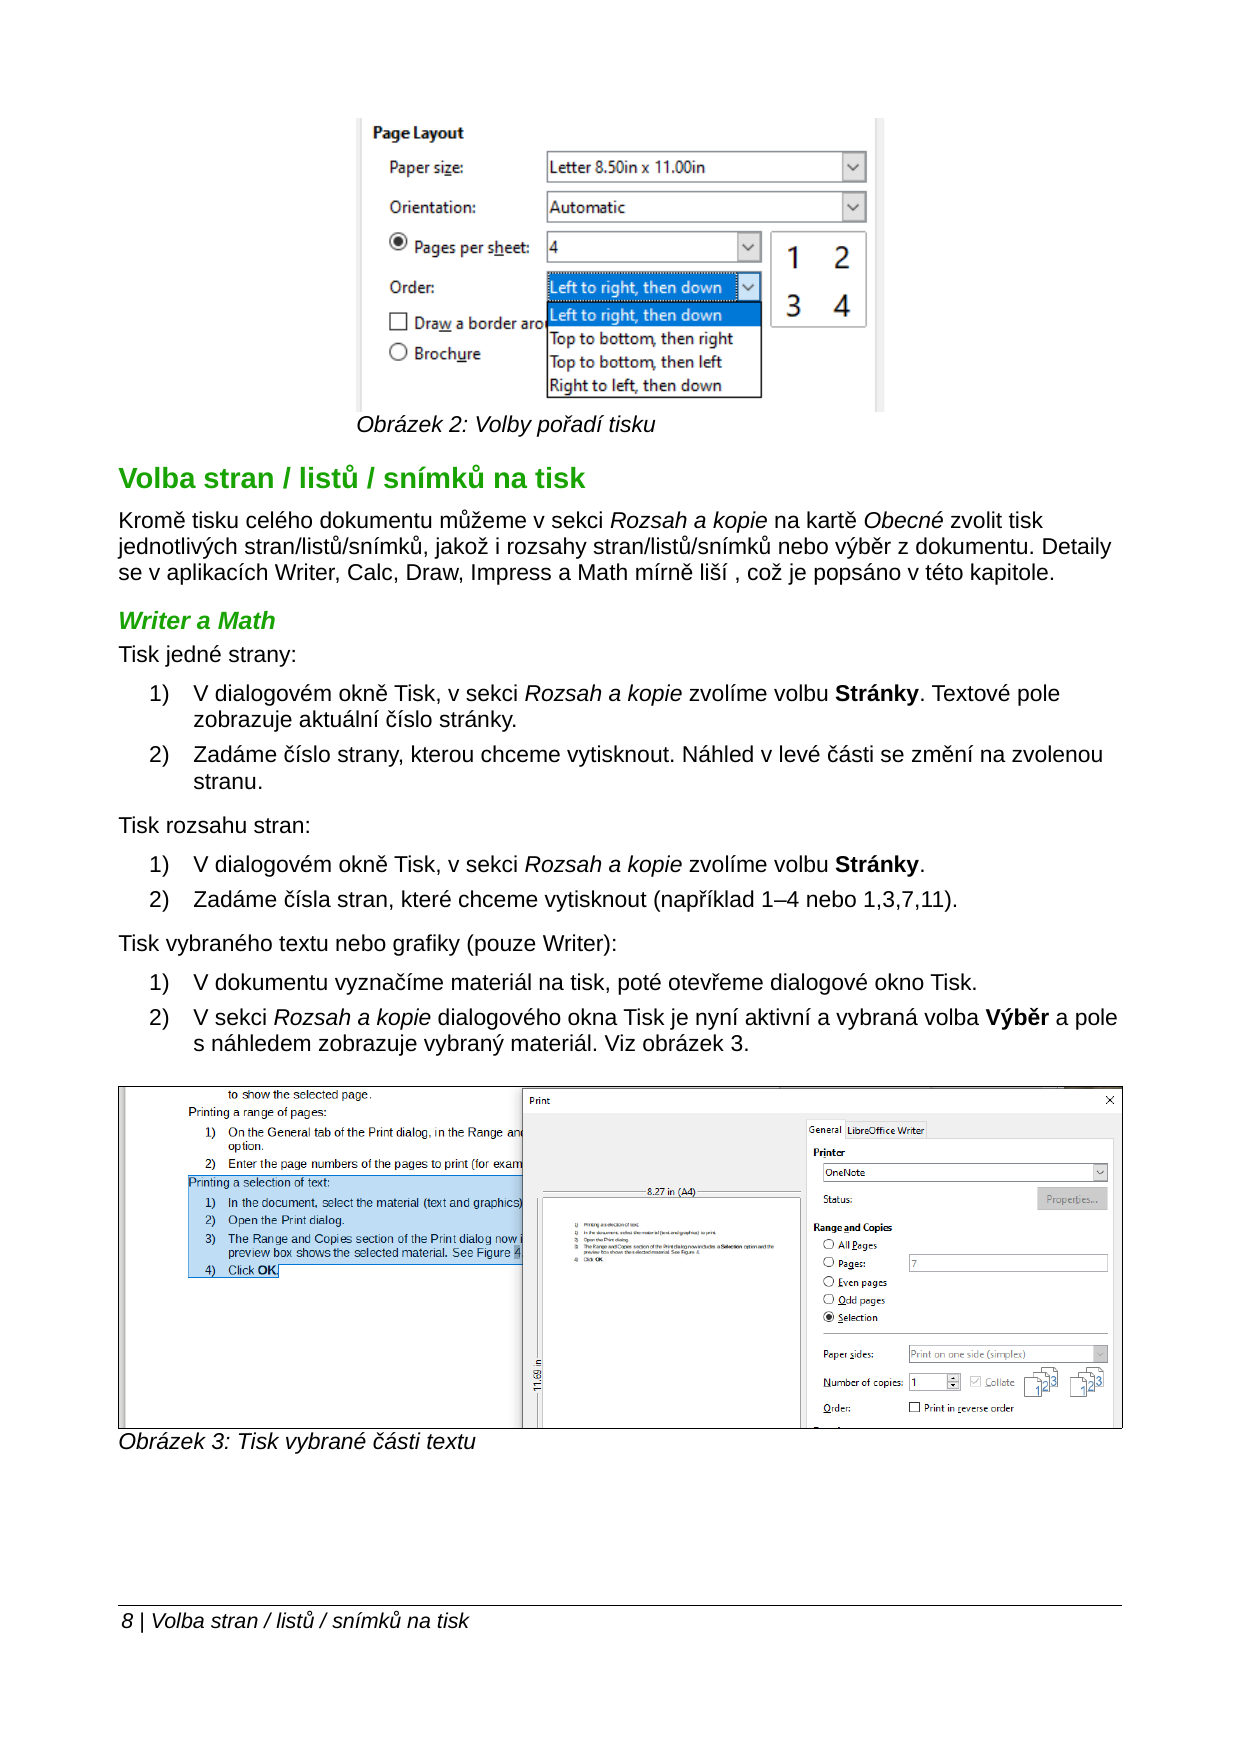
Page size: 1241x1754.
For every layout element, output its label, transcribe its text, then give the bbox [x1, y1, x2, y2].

list Tisk rozsahu stran: [118, 812, 1122, 838]
picture [356, 118, 885, 412]
list Zadáme čísla stran, které chceme vytisknout (například 1–4 nebo 1,3,7,11). [169, 886, 1122, 912]
list Zadáme číslo strany, kterou chceme vytisknout. Náhled v levé části se změní na zvolenou stranu. [169, 741, 1122, 794]
list V dialogovém okně Tisk, v sekci Rozsah a kopie zvolíme volbu Stránky. [169, 851, 1122, 877]
list Tisk jedné strany: [118, 641, 1122, 667]
picture [119, 1087, 1122, 1428]
list V dialogovém okně Tisk, v sekci Rozsah a kopie zvolíme volbu Stránky. Textové pole zobrazuje aktuální číslo stránky. [169, 680, 1122, 732]
list V dokumentu vyznačíme materiál na tisk, poté otevřeme dialogové okno Tisk. [169, 969, 1122, 995]
text Kromě tisku celého dokumentu můžeme v sekci Rozsah a kopie na kartě Obecné zvolit tisk jednotlivých stran/listů/snímků, jakož i rozsahy stran/listů/snímků nebo výběr z dokumentu. Detaily se v aplikacích Writer, Calc, Draw, Impress a Math mírně liší , což je popsáno v této kapitole. [118, 507, 1122, 586]
subtitle Volba stran / listů / snímků na tisk [118, 461, 1122, 495]
list V sekci Rozsah a kopie dialogového okna Tisk je nyní aktivní a vybraná volba Výběr a pole s náhledem zobrazuje vybraný materiál. Viz obrázek 3. [169, 1004, 1122, 1057]
subtitle Writer a Math [118, 606, 1122, 635]
text Obrázek 2: Volby pořadí tisku [356, 412, 884, 438]
text Obrázek 3: Tisk vybrané části textu [118, 1429, 1122, 1454]
list Tisk vybraného textu nebo grafiky (pouze Writer): [118, 930, 1122, 956]
